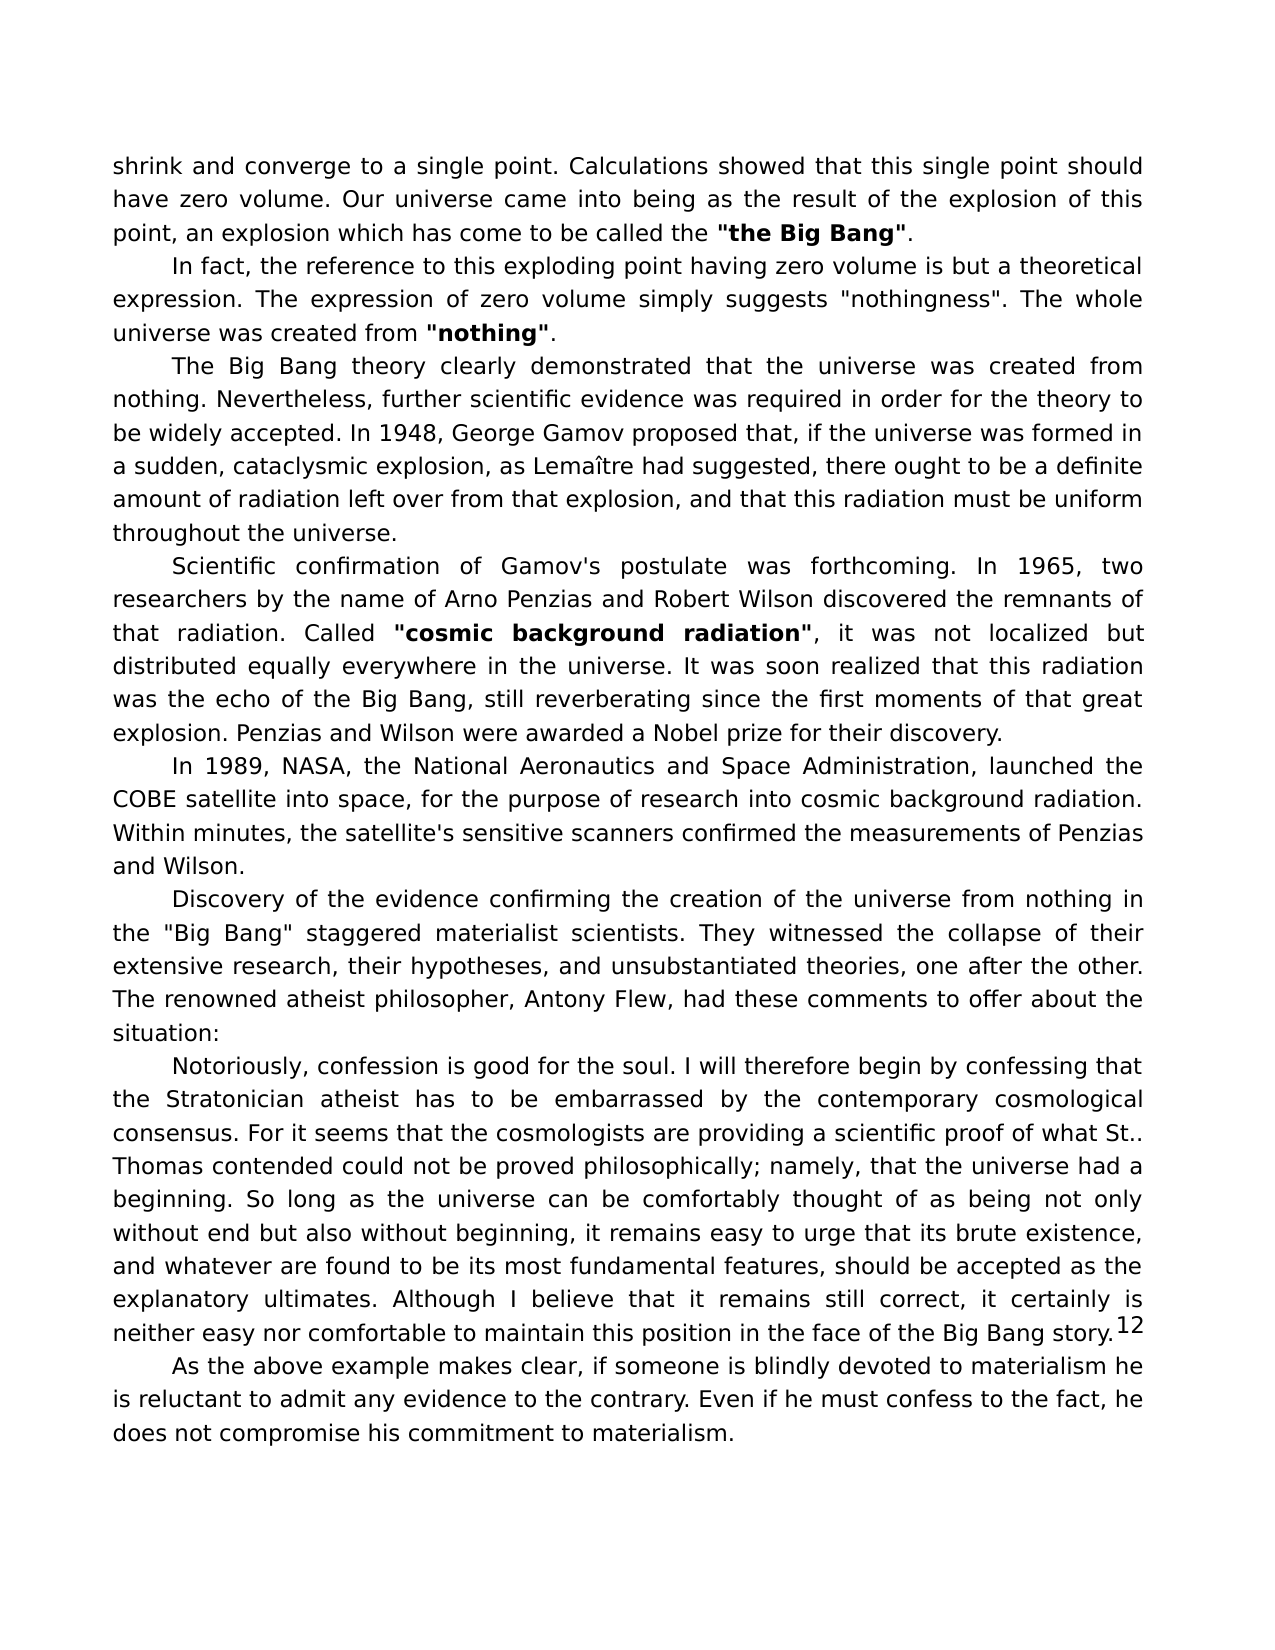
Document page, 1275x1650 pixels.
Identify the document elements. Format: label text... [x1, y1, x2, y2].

text In fact, the reference to this exploding point having zero volume is but a theoretical expression. The expression of zero volume simply suggests "nothingness". The whole universe was created from "nothing". [112, 248, 1145, 348]
text As the above example makes clear, if someone is blindly devoted to materialism he is reluctant to admit any evidence to the contrary. Even if he must confess to the fact, he does not compromise his commitment to materialism. [112, 1348, 1145, 1448]
text Scientific confirmation of Gamov's postulate was forthcoming. In 1965, two researchers by the name of Arno Penzias and Robert Wilson discovered the remnants of that radiation. Called "cosmic background radiation", it was not localized but distributed equally everywhere in the universe. It was soon realized that this radiation was the echo of the Big Bang, still reverberating since the first moments of that great explosion. Penzias and Wilson were awarded a Nobel prize for their discovery. [112, 548, 1145, 748]
text In 1989, NASA, the National Aeronautics and Space Administration, launched the COBE satellite into space, for the purpose of research into cosmic background radiation. Within minutes, the satellite's sensitive scanners confirmed the measurements of Penzias and Wilson. [112, 748, 1145, 881]
text Discovery of the evidence confirming the creation of the universe from nothing in the "Big Bang" staggered materialist scientists. They witnessed the collapse of their extensive research, their hypotheses, and unsubstantiated theories, one after the other. The renowned atheist philosopher, Antony Flew, had these comments to offer about the situation: [112, 881, 1145, 1048]
text shrink and converge to a single point. Calculations showed that this single point should have zero volume. Our universe came into being as the result of the explosion of this point, an explosion which has come to be called the "the Big Bang". [112, 148, 1145, 248]
text The Big Bang theory clearly demonstrated that the universe was created from nothing. Nevertheless, further scientific evidence was required in order for the theory to be widely accepted. In 1948, George Gamov proposed that, if the universe was formed in a sudden, cataclysmic explosion, as Lemaître had suggested, there ought to be a definite amount of radiation left over from that explosion, and that this radiation must be uniform throughout the universe. [112, 348, 1145, 548]
text Notoriously, confession is good for the soul. I will therefore begin by confessing that the Stratonician atheist has to be embarrassed by the contemporary cosmological consensus. For it seems that the cosmologists are providing a scientific proof of what St.. Thomas contended could not be proved philosophically; namely, that the universe had a beginning. So long as the universe can be comfortably thought of as being not only without end but also without beginning, it remains easy to urge that its brute existence, and whatever are found to be its most fundamental features, should be accepted as the explanatory ultimates. Although I believe that it remains still correct, it certainly is neither easy nor comfortable to maintain this position in the face of the Big Bang story.12 [112, 1048, 1145, 1348]
